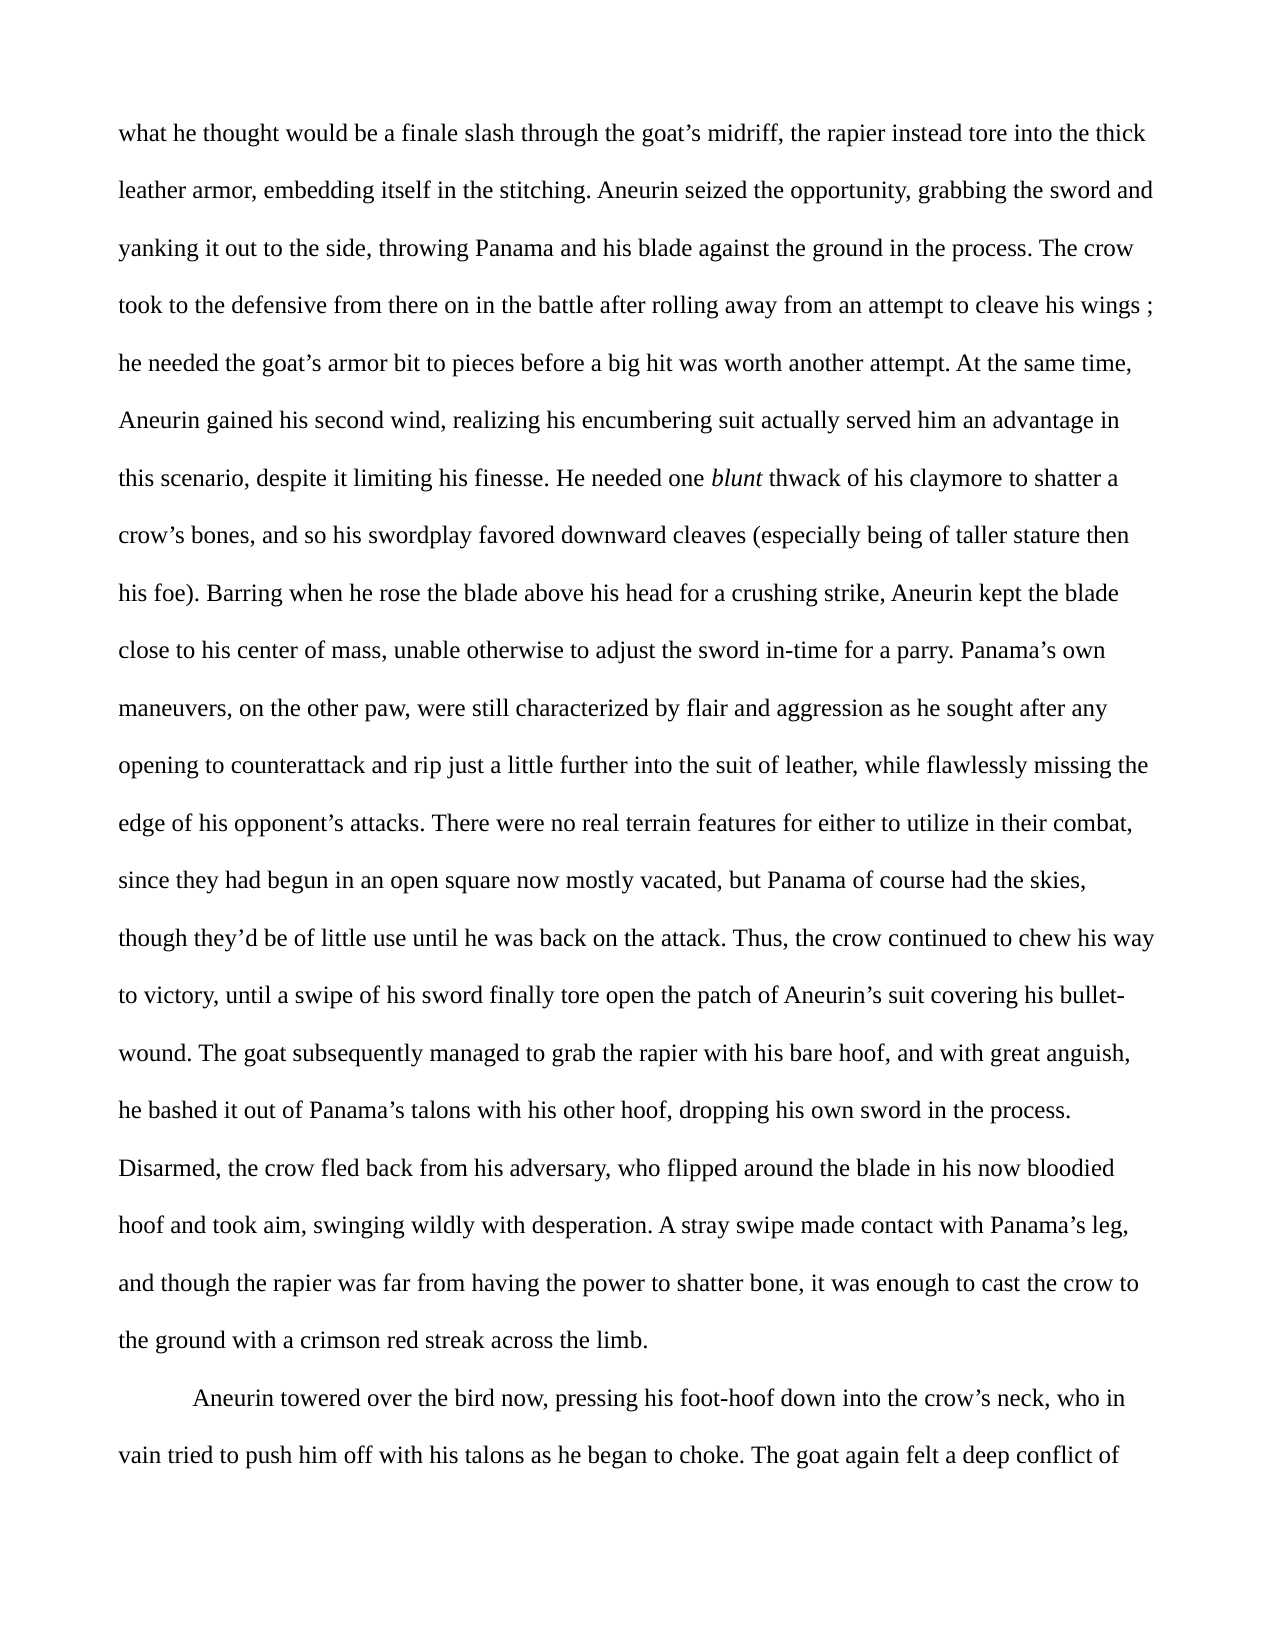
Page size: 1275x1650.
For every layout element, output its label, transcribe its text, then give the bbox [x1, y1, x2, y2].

text Aneurin towered over the bird now, pressing his foot-hoof down into the crow’s neck, who in vain tried to push him off with his talons as he began to choke. The goat again felt a deep conflict of [118, 1383, 1157, 1469]
text what he thought would be a finale slash through the goat’s midriff, the rapier instead tore into the thick leather armor, embedding itself in the stitching. Aneurin seized the opportunity, grabbing the sword and yanking it out to the side, throwing Panama and his blade against the ground in the process. The crow took to the defensive from there on in the battle after rolling away from an attempt to cleave his wings ; he needed the goat’s armor bit to pieces before a big hit was worth another attempt. At the same time, Aneurin gained his second wind, realizing his encumbering suit actually served him an advantage in this scenario, despite it limiting his finesse. He needed one blunt thwack of his claymore to shatter a crow’s bones, and so his swordplay favored downward cleaves (especially being of taller stature then his foe). Barring when he rose the blade above his head for a crushing strike, Aneurin kept the blade close to his center of mass, unable otherwise to adjust the sword in-time for a parry. Panama’s own maneuvers, on the other paw, were still characterized by flair and aggression as he sought after any opening to counterattack and rip just a little further into the suit of leather, while flawlessly missing the edge of his opponent’s attacks. There were no real terrain features for either to utilize in their combat, since they had begun in an open square now mostly vacated, but Panama of course had the skies, though they’d be of little use until he was back on the attack. Thus, the crow continued to chew his way to victory, until a swipe of his sword finally tore open the patch of Aneurin’s suit covering his bullet-wound. The goat subsequently managed to grab the rapier with his bare hoof, and with great anguish, he bashed it out of Panama’s talons with his other hoof, dropping his own sword in the process. Disarmed, the crow fled back from his adversary, who flipped around the blade in his now bloodied hoof and took aim, swinging wildly with desperation. A stray swipe made contact with Panama’s leg, and though the rapier was far from having the power to shatter bone, it was enough to cast the crow to the ground with a crimson red streak across the limb. [118, 118, 1157, 1354]
